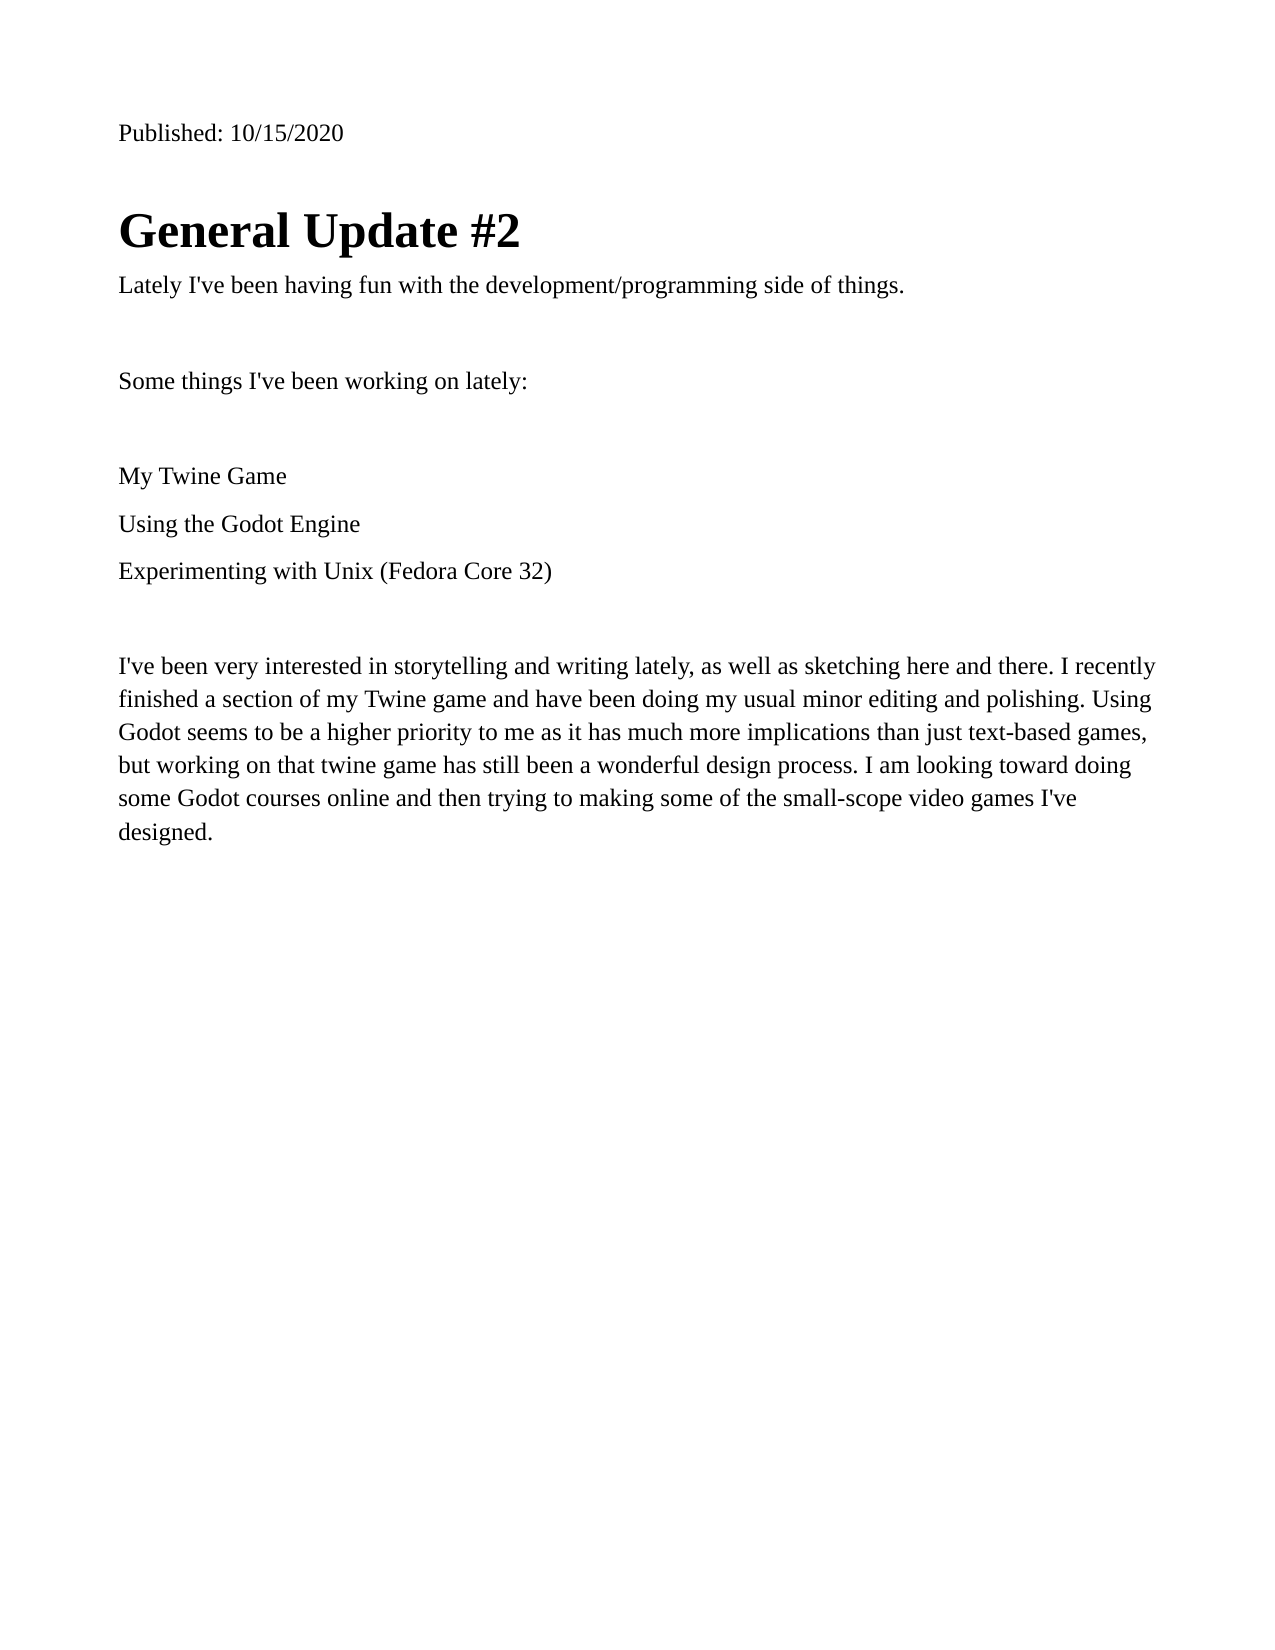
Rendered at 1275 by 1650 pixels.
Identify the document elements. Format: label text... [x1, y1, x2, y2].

text Some things I've been working on lately: [118, 366, 1157, 394]
subtitle General Update #2 [118, 201, 1157, 258]
text My Twine Game [118, 461, 1157, 490]
text Using the Godot Engine [118, 509, 1157, 537]
text Lately I've been having fun with the development/programming side of things. [118, 271, 1157, 299]
text I've been very interested in storytelling and writing lately, as well as sketching here and there. I recently finished a section of my Twine game and have been doing my usual minor editing and polishing. Using Godot seems to be a higher priority to me as it has much more implications than just text-based games, but working on that twine game has still been a wonderful design process. I am looking toward doing some Godot courses online and then trying to making some of the small-scope video games I've designed. [118, 651, 1157, 845]
text Experimenting with Unix (Fedora Core 32) [118, 556, 1157, 585]
text Published: 10/15/2020 [118, 118, 1157, 147]
